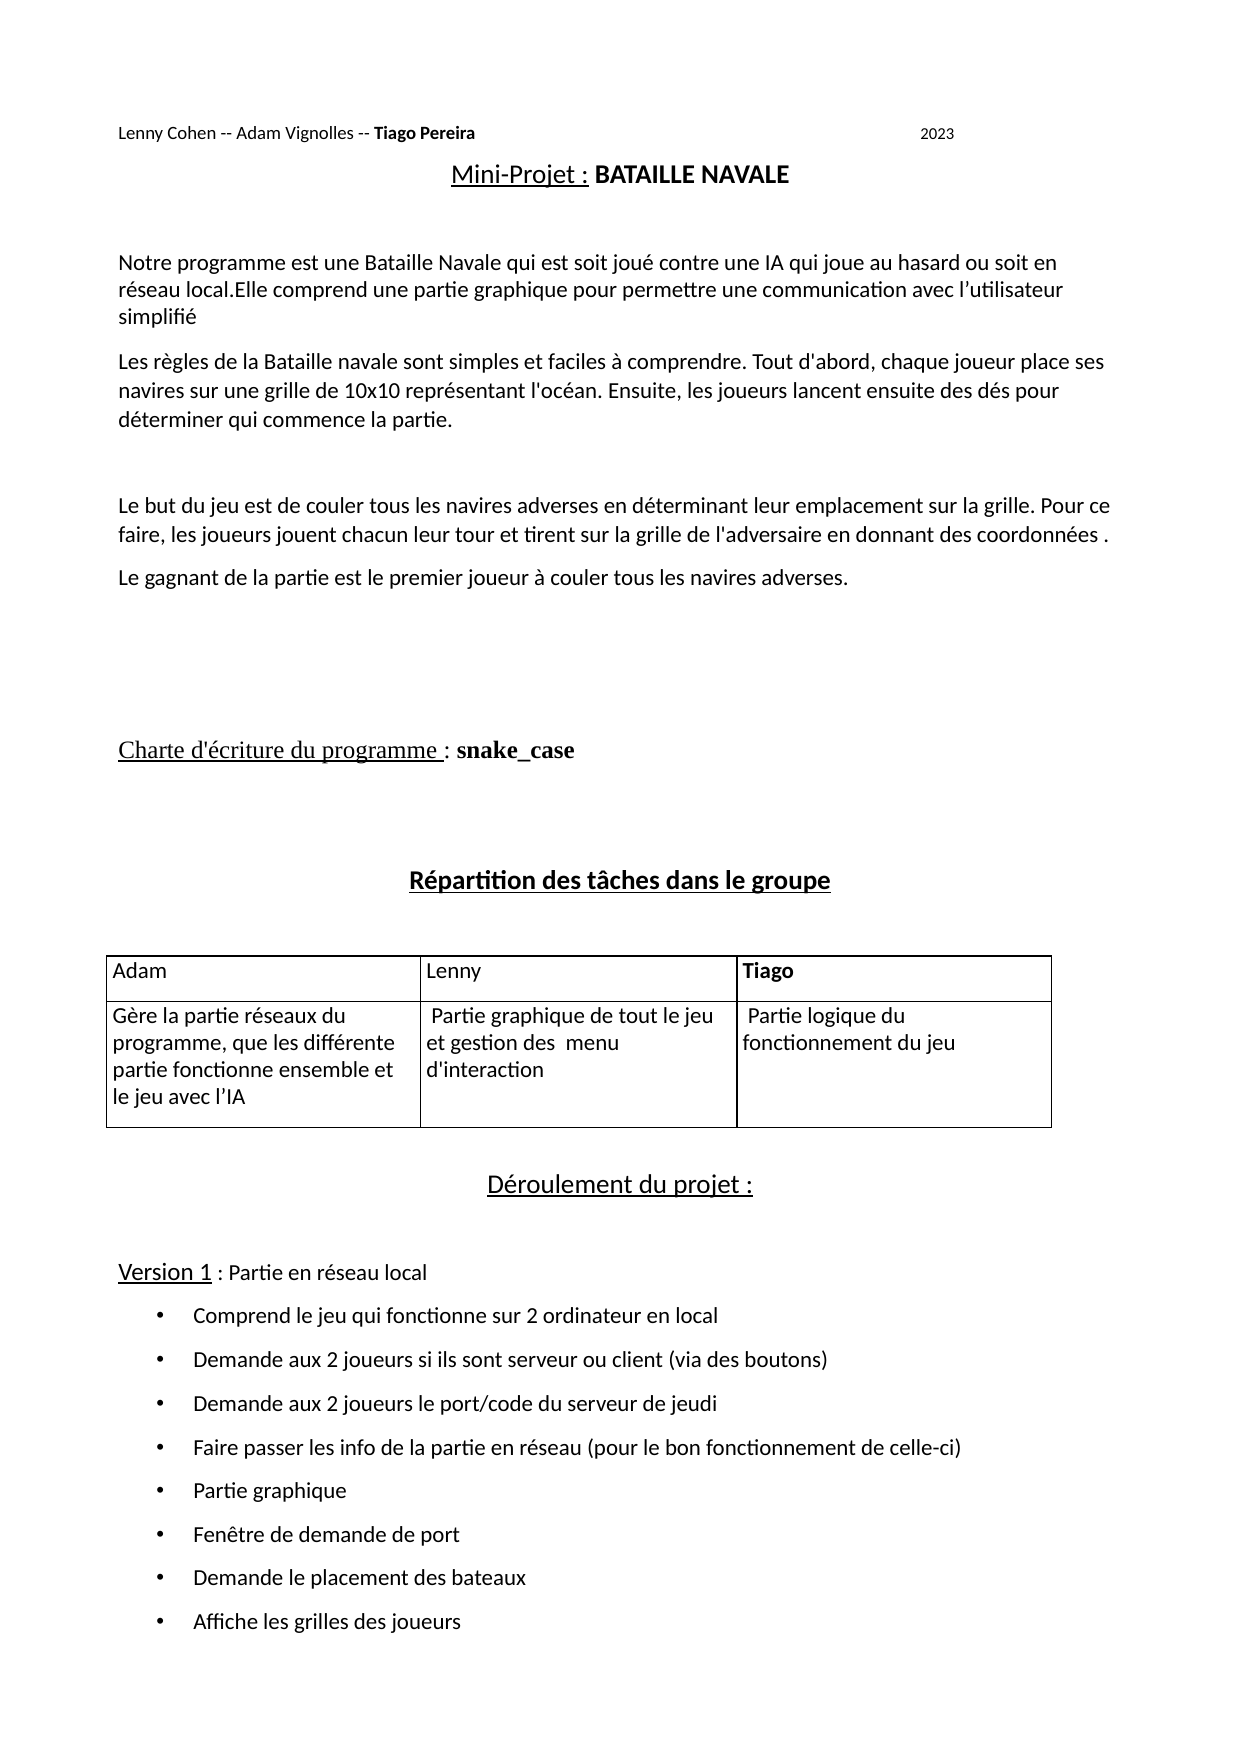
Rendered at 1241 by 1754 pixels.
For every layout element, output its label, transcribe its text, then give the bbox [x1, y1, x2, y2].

list Partie graphique [156, 1477, 1122, 1504]
list Fenêtre de demande de port [156, 1521, 1122, 1548]
table_cell Gère la partie réseaux du programme, que les différente partie fonctionne ensemble et le jeu avec l’IA [107, 1002, 420, 1127]
list Demande aux 2 joueurs si ils sont serveur ou client (via des boutons) [156, 1346, 1122, 1373]
table_header Lenny [421, 957, 736, 1001]
list Demande le placement des bateaux [156, 1564, 1122, 1591]
table_cell Partie graphique de tout le jeu et gestion des menu d'interaction [421, 1002, 736, 1127]
text Le but du jeu est de couler tous les navires adverses en déterminant leur emplacement sur la grille. Pour ce faire, les joueurs jouent chacun leur tour et tirent sur la grille de l'adversaire en donnant des coordonnées . [118, 491, 1122, 548]
table_cell Partie logique du fonctionnement du jeu [738, 1002, 1051, 1127]
text Mini-Projet : BATAILLE NAVALE [118, 162, 1122, 189]
list Demande aux 2 joueurs le port/code du serveur de jeudi [156, 1390, 1122, 1417]
list Affiche les grilles des joueurs [156, 1608, 1122, 1635]
text Répartition des tâches dans le groupe [118, 868, 1122, 895]
table_header Adam [107, 957, 420, 1001]
text Déroulement du projet : [118, 1171, 1122, 1198]
text Le gagnant de la partie est le premier joueur à couler tous les navires adverses. [118, 563, 1122, 592]
text Notre programme est une Bataille Navale qui est soit joué contre une IA qui joue au hasard ou soit en réseau local.Elle comprend une partie graphique pour permettre une communication avec l’utilisateur simplifié [118, 249, 1122, 330]
text Charte d'écriture du programme : snake_case [118, 737, 1122, 764]
text Version 1 : Partie en réseau local [118, 1259, 1122, 1286]
table_header Tiago [738, 957, 1051, 1001]
list Comprend le jeu qui fonctionne sur 2 ordinateur en local [156, 1302, 1122, 1329]
text Lenny Cohen -- Adam Vignolles -- Tiago Pereira 2023 [118, 118, 1122, 145]
list Faire passer les info de la partie en réseau (pour le bon fonctionnement de celle-ci) [156, 1433, 1122, 1460]
text Les règles de la Bataille navale sont simples et faciles à comprendre. Tout d'abord, chaque joueur place ses navires sur une grille de 10x10 représentant l'océan. Ensuite, les joueurs lancent ensuite des dés pour déterminer qui commence la partie. [118, 347, 1122, 433]
